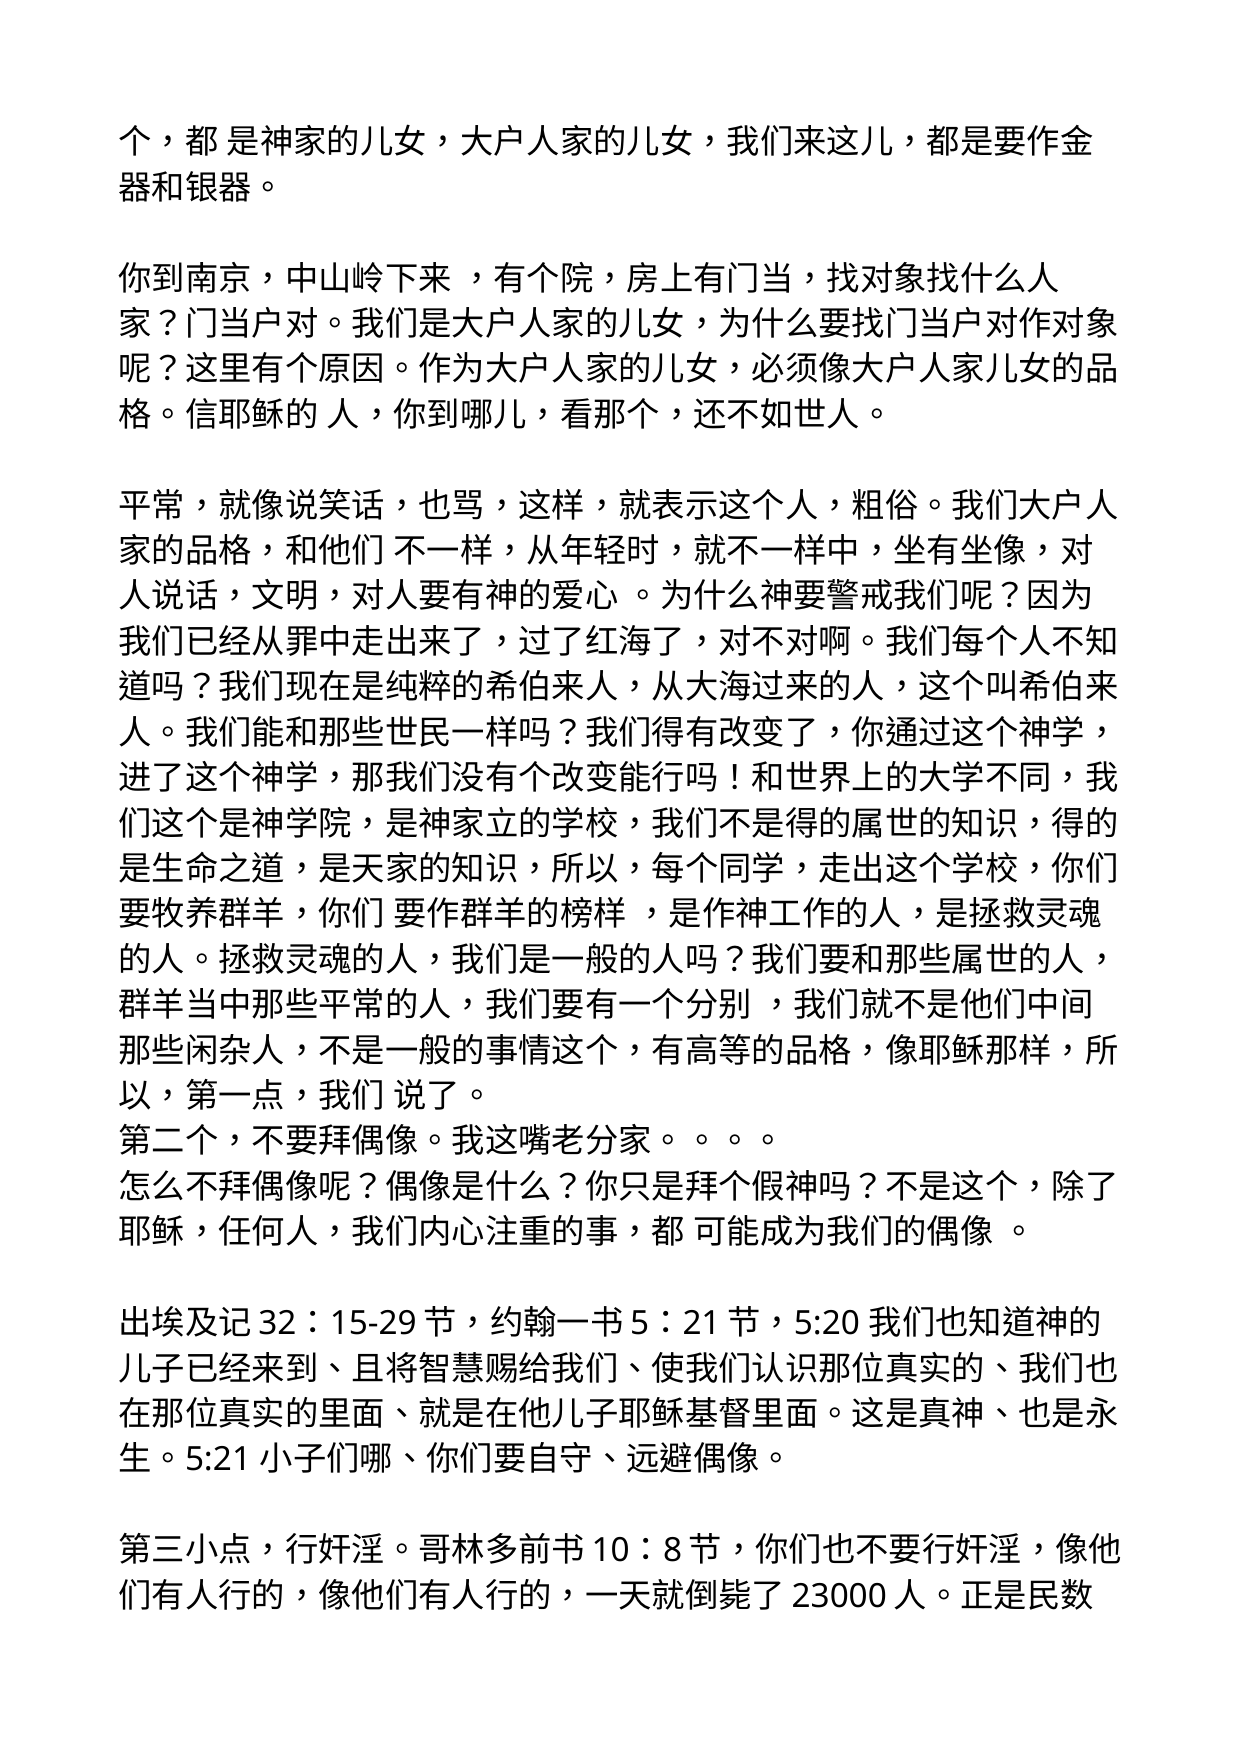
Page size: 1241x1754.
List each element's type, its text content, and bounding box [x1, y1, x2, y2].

text 第三小点，行奸淫。哥林多前书10：8节，你们也不要行奸淫，像他们有人行的，像他们有人行的，一天就倒毙了23000人。正是民数 [118, 1526, 1122, 1617]
text 怎么不拜偶像呢？偶像是什么？你只是拜个假神吗？不是这个，除了耶稣，任何人，我们内心注重的事，都 可能成为我们的偶像 。 [118, 1163, 1122, 1253]
text 平常，就像说笑话，也骂，这样，就表示这个人，粗俗。我们大户人家的品格，和他们 不一样，从年轻时，就不一样中，坐有坐像，对人说话，文明，对人要有神的爱心 。为什么神要警戒我们呢？因为我们已经从罪中走出来了，过了红海了，对不对啊。我们每个人不知道吗？我们现在是纯粹的希伯来人，从大海过来的人，这个叫希伯来人。我们能和那些世民一样吗？我们得有改变了，你通过这个神学，进了这个神学，那我们没有个改变能行吗！和世界上的大学不同，我们这个是神学院，是神家立的学校，我们不是得的属世的知识，得的是生命之道，是天家的知识，所以，每个同学，走出这个学校，你们要牧养群羊，你们 要作群羊的榜样 ，是作神工作的人，是拯救灵魂的人。拯救灵魂的人，我们是一般的人吗？我们要和那些属世的人，群羊当中那些平常的人，我们要有一个分别 ，我们就不是他们中间那些闲杂人，不是一般的事情这个，有高等的品格，像耶稣那样，所以，第一点，我们 说了。 [118, 481, 1122, 1117]
text 出埃及记32：15-29节，约翰一书5：21节，5:20 我们也知道神的儿子已经来到、且将智慧赐给我们、使我们认识那位真实的、我们也在那位真实的里面、就是在他儿子耶稣基督里面。这是真神、也是永生。5:21 小子们哪、你们要自守、远避偶像。 [118, 1299, 1122, 1481]
text 你到南京，中山岭下来 ，有个院，房上有门当，找对象找什么人家？门当户对。我们是大户人家的儿女，为什么要找门当户对作对象呢？这里有个原因。作为大户人家的儿女，必须像大户人家儿女的品格。信耶稣的 人，你到哪儿，看那个，还不如世人。 [118, 254, 1122, 436]
text 个，都 是神家的儿女，大户人家的儿女，我们来这儿，都是要作金器和银器。 [118, 118, 1122, 209]
text 第二个，不要拜偶像。我这嘴老分家。。。。 [118, 1117, 1122, 1163]
